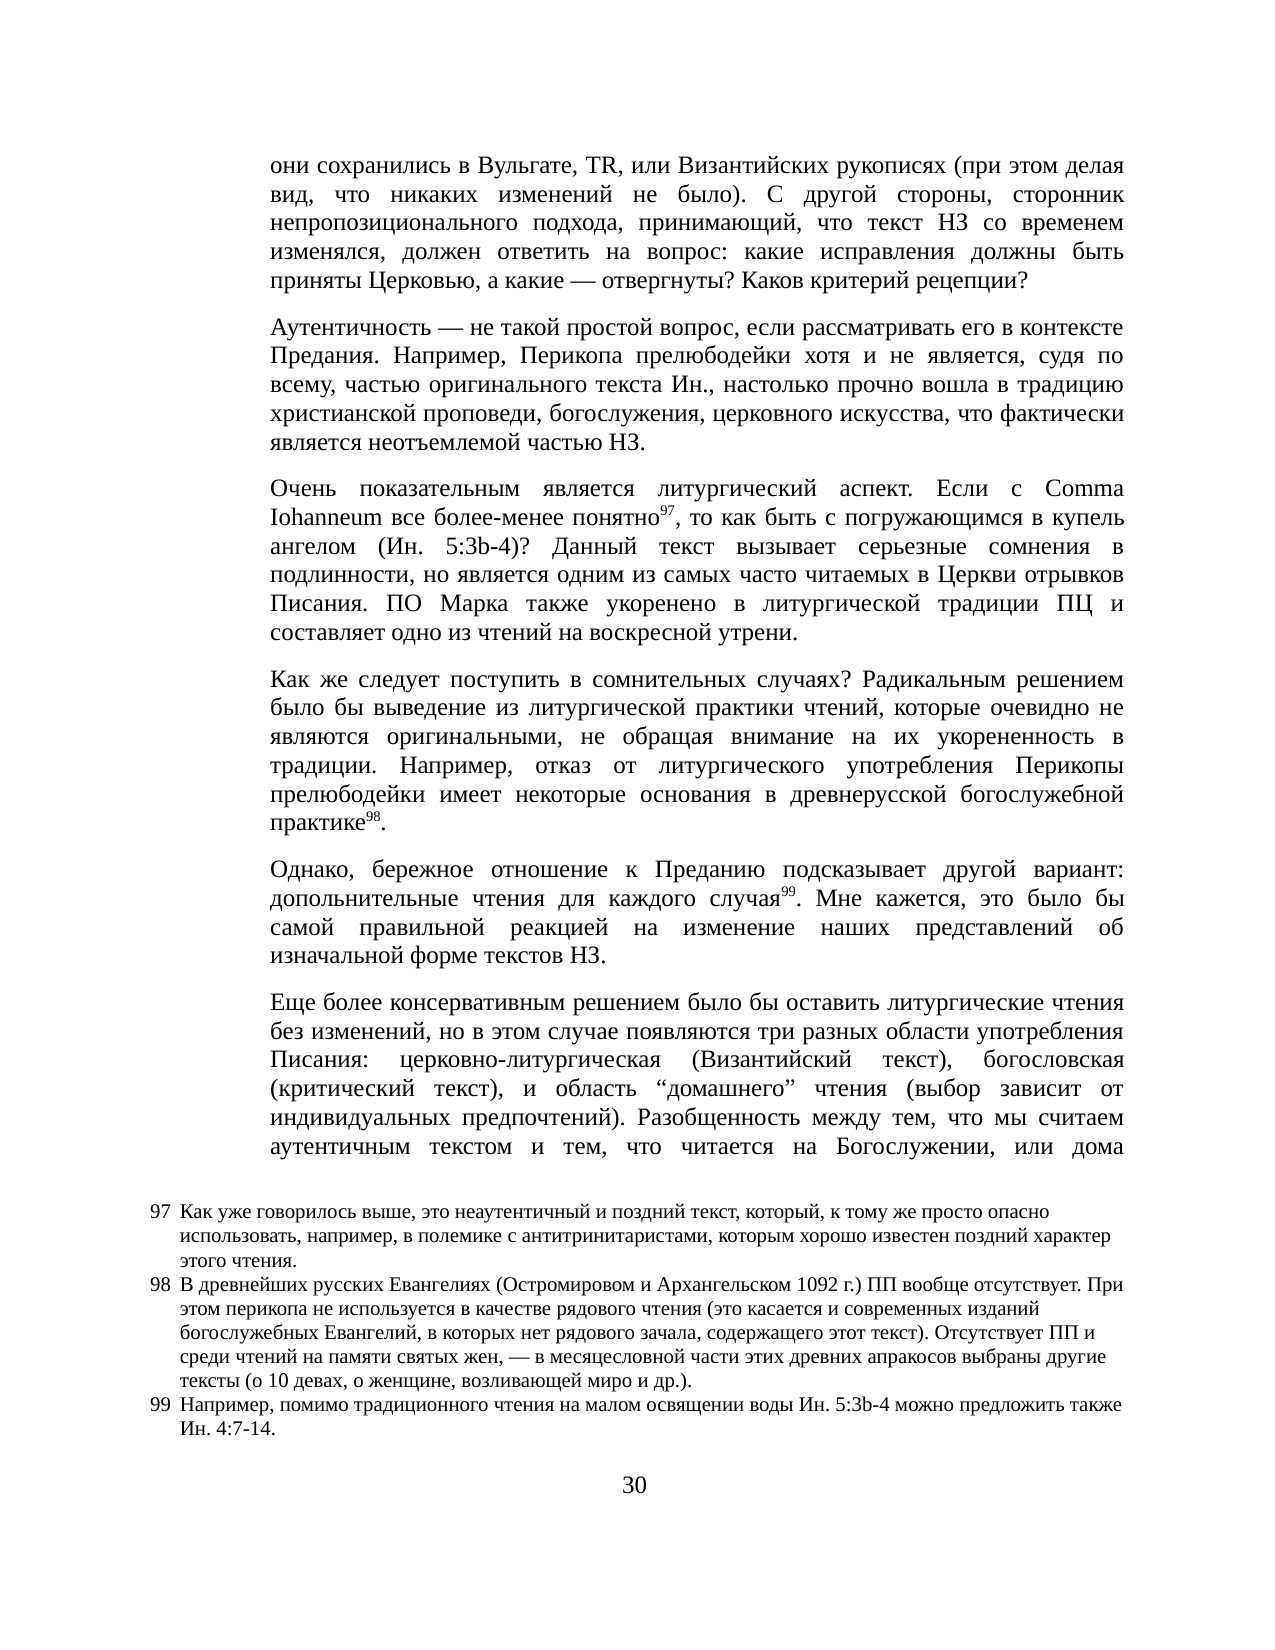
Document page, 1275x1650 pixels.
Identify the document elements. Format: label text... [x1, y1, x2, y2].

list Аутентичность — не такой простой вопрос, если рассматривать его в контексте Предания. Например, Перикопа прелюбодейки хотя и не является, судя по всему, частью оригинального текста Ин., настолько прочно вошла в традицию христианской проповеди, богослужения, церковного искусства, что фактически является неотъемлемой частью НЗ. [210, 312, 1125, 455]
list они сохранились в Вульгате, TR, или Византийских рукописях (при этом делая вид, что никаких изменений не было). С другой стороны, сторонник непропозиционального подхода, принимающий, что текст НЗ со временем изменялся, должен ответить на вопрос: какие исправления должны быть приняты Церковью, а какие — отвергнуты? Каков критерий рецепции? [210, 150, 1125, 294]
list Однако, бережное отношение к Преданию подсказывает другой вариант: допольнительные чтения для каждого случая. Мне кажется, это было бы самой правильной реакцией на изменение наших представлений об изначальной форме текстов НЗ. [210, 854, 1125, 969]
list Например, помимо традиционного чтения на малом освящении воды Ин. 5:3b-4 можно предложить также Ин. 4:7-14. [150, 1392, 1125, 1440]
list Очень показательным является литургический аспект. Если с Comma Iohanneum все более-менее понятно, то как быть с погружающимся в купель ангелом (Ин. 5:3b-4)? Данный текст вызывает серьезные сомнения в подлинности, но является одним из самых часто читаемых в Церкви отрывков Писания. ПО Марка также укоренено в литургической традиции ПЦ и составляет одно из чтений на воскресной утрени. [210, 473, 1125, 646]
list Как же следует поступить в сомнительных случаях? Радикальным решением было бы выведение из литургической практики чтений, которые очевидно не являются оригинальными, не обращая внимание на их укорененность в традиции. Например, отказ от литургического употребления Перикопы прелюбодейки имеет некоторые основания в древнерусской богослужебной практике. [210, 664, 1125, 836]
list Еще более консервативным решением было бы оставить литургические чтения без изменений, но в этом случае появляются три разных области употребления Писания: церковно-литургическая (Византийский текст), богословская (критический текст), и область “домашнего” чтения (выбор зависит от индивидуальных предпочтений). Разобщенность между тем, что мы считаем аутентичным текстом и тем, что читается на Богослужении, или дома [210, 987, 1125, 1159]
list В древнейших русских Евангелиях (Остромировом и Архангельском 1092 г.) ПП вообще отсутствует. При этом перикопа не используется в качестве рядового чтения (это касается и современных изданий богослужебных Евангелий, в которых нет рядового зачала, содержащего этот текст). Отсутствует ПП и среди чтений на памяти святых жен, — в месяцесловной части этих древних апракосов выбраны другие тексты (о 10 девах, о женщине, возливающей миро и др.). [150, 1272, 1125, 1392]
list Как уже говорилось выше, это неаутентичный и поздний текст, который, к тому же просто опасно использовать, например, в полемике с антитринитаристами, которым хорошо известен поздний характер этого чтения. [150, 1199, 1125, 1272]
